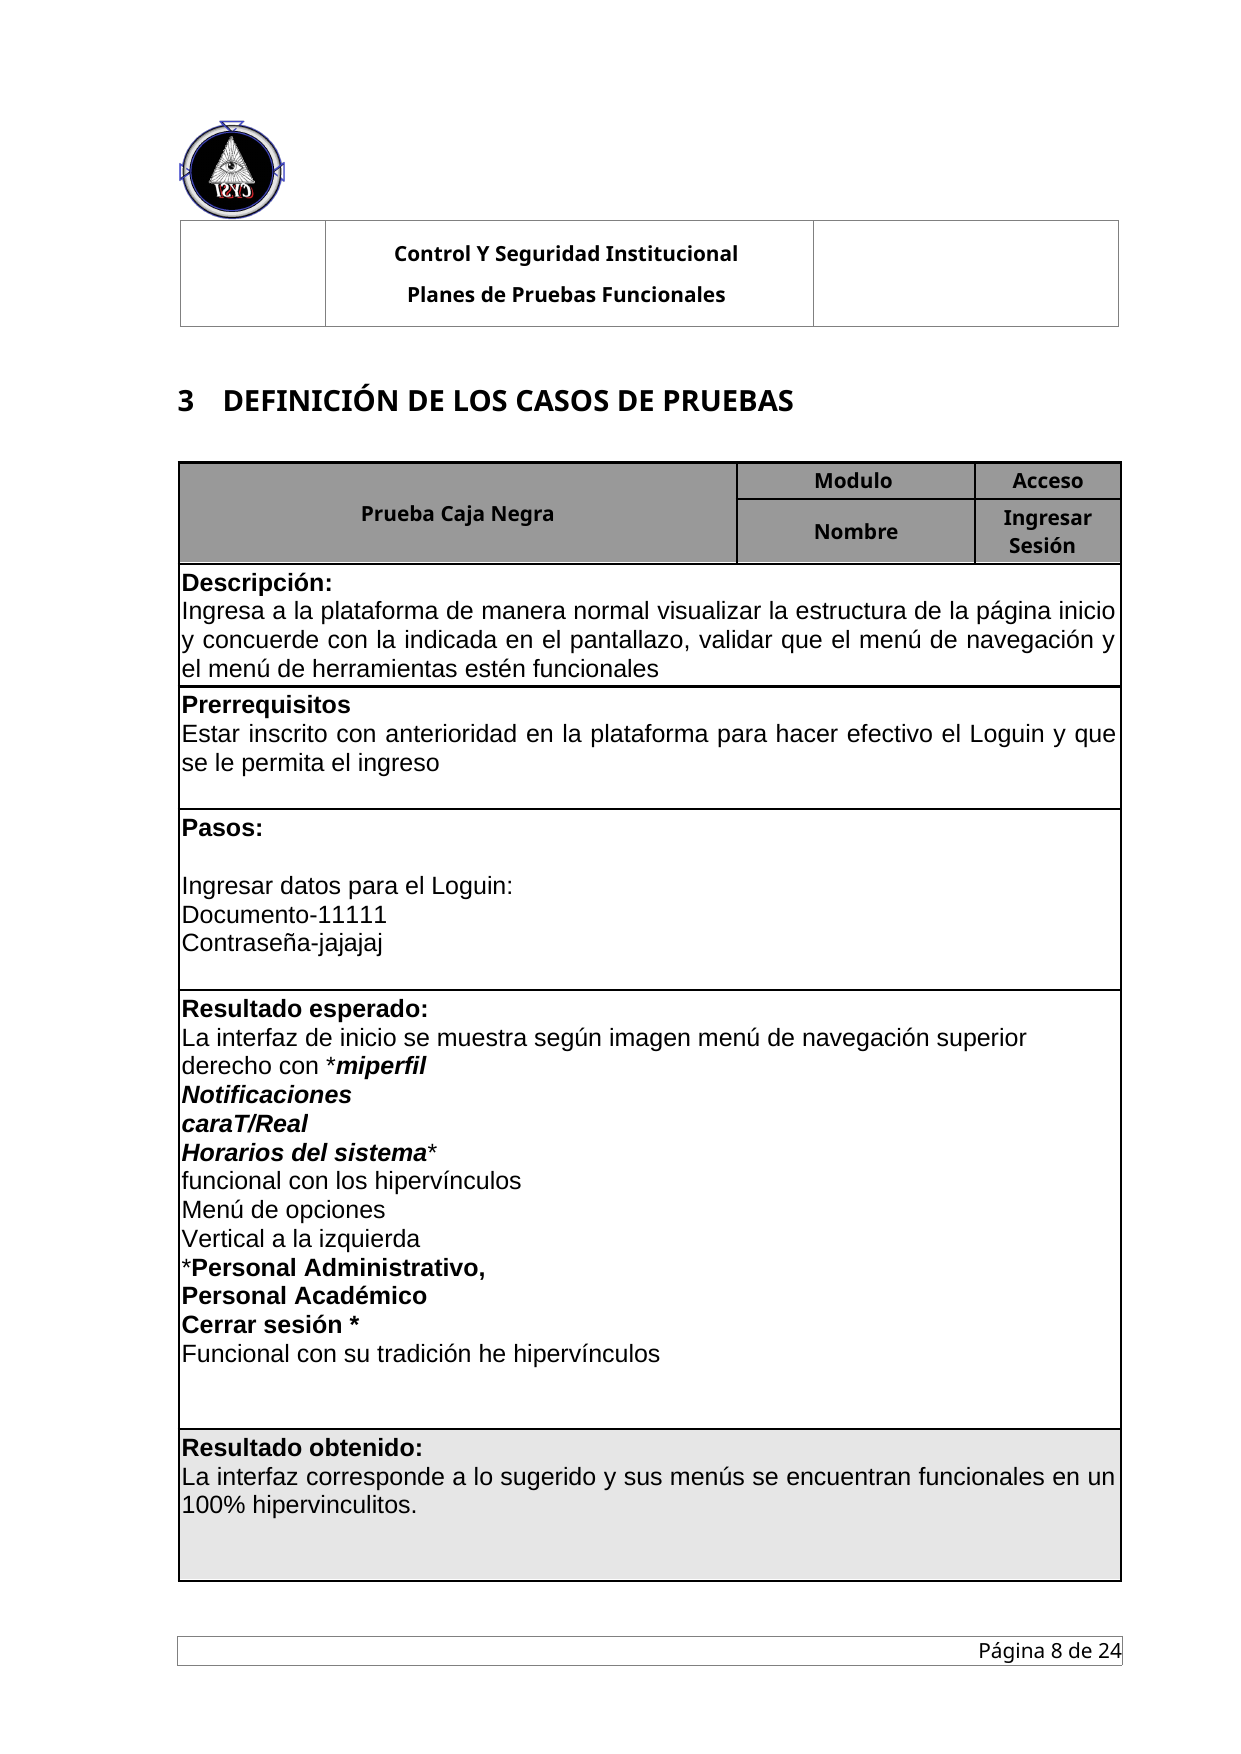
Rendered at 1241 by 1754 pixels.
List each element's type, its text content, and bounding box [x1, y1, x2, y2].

table_header Acceso [976, 464, 1120, 498]
table_cell Pasos: Ingresar datos para el Loguin: Documento-11111 Contraseña-jajajaj [180, 810, 1120, 989]
table_cell Ingresar Sesión [976, 500, 1120, 562]
table_cell Prerrequisitos Estar inscrito con anterioridad en la plataforma para hacer efectivo el Loguin y que se le permita el ingreso [180, 688, 1120, 808]
subtitle DEFINICIÓN DE LOS CASOS DE PRUEBAS [177, 381, 1122, 420]
table_cell Resultado esperado: La interfaz de inicio se muestra según imagen menú de navegación superior derecho con *miperfil Notificaciones caraT/Real Horarios del sistema* funcional con los hipervínculos Menú de opciones Vertical a la izquierda *Personal Administrativo, Personal Académico Cerrar sesión * Funcional con su tradición he hipervínculos [180, 991, 1120, 1428]
table_header Modulo [738, 464, 974, 498]
table_cell Descripción: Ingresa a la plataforma de manera normal visualizar la estructura de la página inicio y concuerde con la indicada en el pantallazo, validar que el menú de navegación y el menú de herramientas estén funcionales [180, 565, 1120, 685]
table_header Prueba Caja Negra [180, 464, 736, 562]
table_cell Resultado obtenido: La interfaz corresponde a lo sugerido y sus menús se encuentran funcionales en un 100% hipervinculitos. [180, 1430, 1120, 1579]
table_cell Nombre [738, 500, 974, 562]
